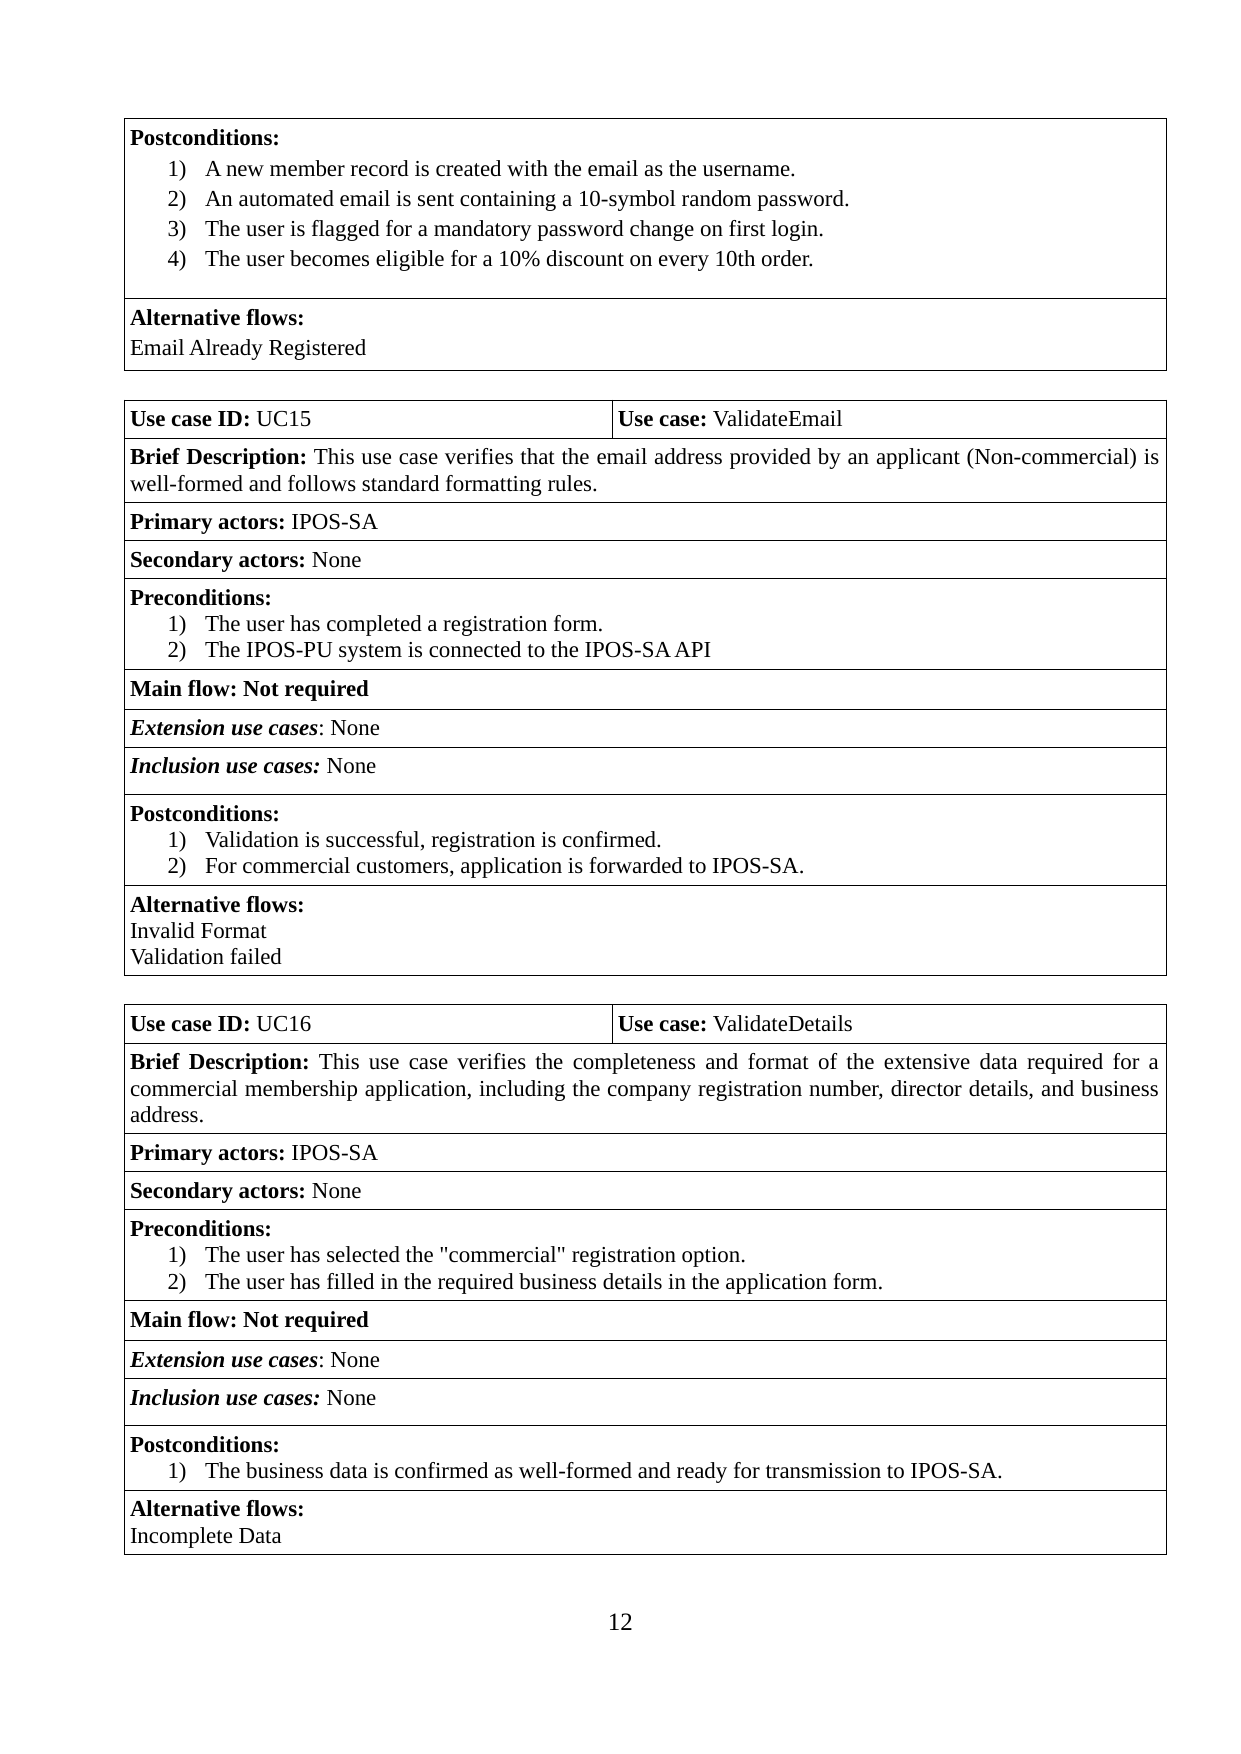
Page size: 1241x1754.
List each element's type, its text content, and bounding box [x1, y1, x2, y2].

table_cell Brief Description: This use case verifies that the email address provided by an applicant (Non-commercial) is well-formed and follows standard formatting rules. [125, 439, 1166, 502]
table_cell Secondary actors: None [125, 541, 1166, 578]
table_cell Primary actors: IPOS-SA [125, 503, 1166, 540]
table_cell Preconditions: The user has selected the "commercial" registration option. The user has filled in the required business details in the application form. [125, 1210, 1166, 1300]
table_cell Secondary actors: None [125, 1172, 1166, 1209]
table_cell Inclusion use cases: None [125, 748, 1166, 794]
table_cell Postconditions: A new member record is created with the email as the username. An automated email is sent containing a 10-symbol random password. The user is flagged for a mandatory password change on first login. The user becomes eligible for a 10% discount on every 10th order. [125, 119, 1166, 298]
table_header Use case ID: UC16 [125, 1005, 612, 1042]
table_cell Primary actors: IPOS-SA [125, 1134, 1166, 1171]
table_cell Alternative flows: Email Already Registered [125, 299, 1166, 370]
table_cell Alternative flows: Invalid Format Validation failed [125, 886, 1166, 975]
table_cell Preconditions: The user has completed a registration form. The IPOS-PU system is connected to the IPOS-SA API [125, 579, 1166, 669]
table_cell Postconditions: The business data is confirmed as well-formed and ready for transmission to IPOS-SA. [125, 1426, 1166, 1489]
table_header Use case: ValidateEmail [613, 401, 1166, 437]
table_header Use case ID: UC15 [125, 401, 612, 437]
table_cell Alternative flows: Incomplete Data [125, 1491, 1166, 1554]
table_cell Brief Description: This use case verifies the completeness and format of the extensive data required for a commercial membership application, including the company registration number, director details, and business address. [125, 1044, 1166, 1133]
table_cell Main flow: Not required [125, 1301, 1166, 1340]
table_cell Postconditions: Validation is successful, registration is confirmed. For commercial customers, application is forwarded to IPOS-SA. [125, 795, 1166, 885]
table_cell Inclusion use cases: None [125, 1379, 1166, 1425]
table_header Use case: ValidateDetails [613, 1005, 1166, 1042]
table_cell Extension use cases: None [125, 1341, 1166, 1378]
table_cell Extension use cases: None [125, 710, 1166, 747]
table_cell Main flow: Not required [125, 670, 1166, 708]
